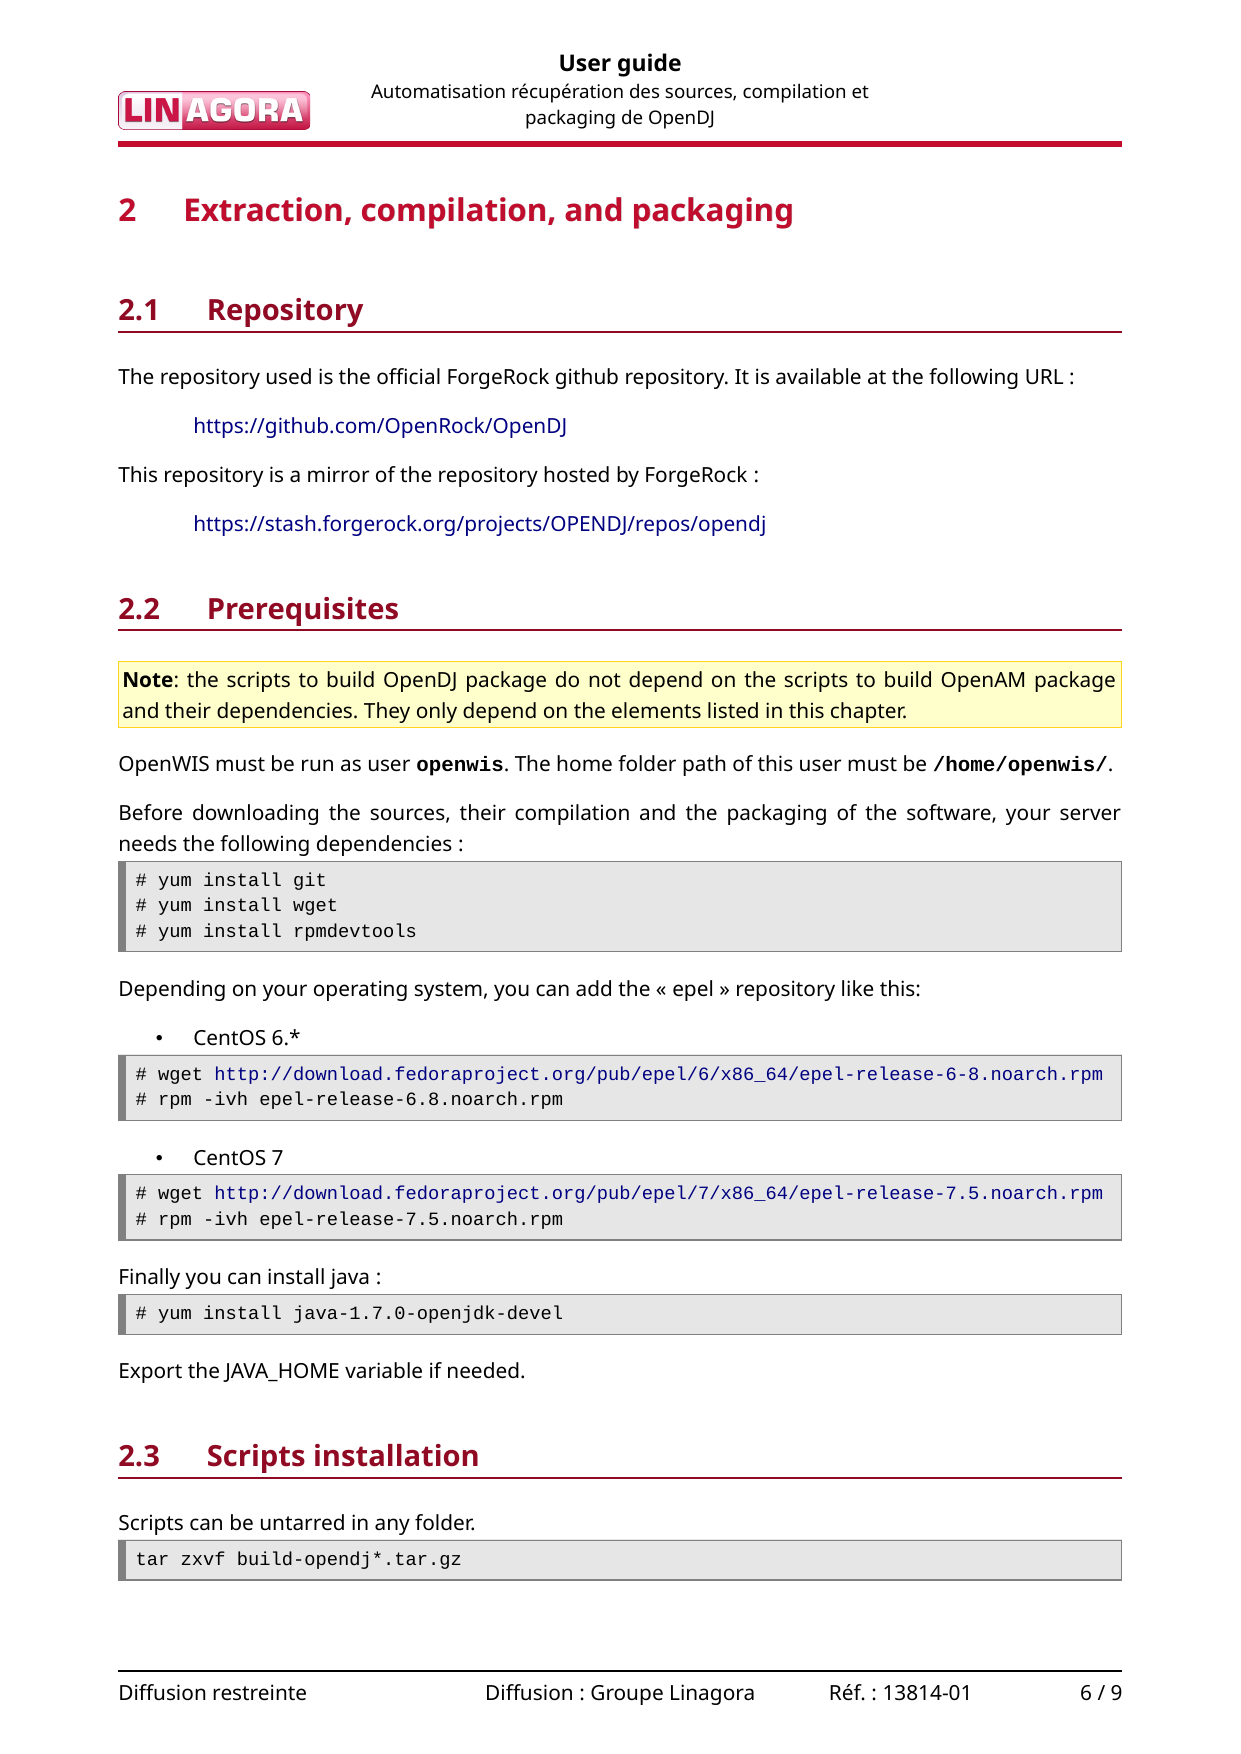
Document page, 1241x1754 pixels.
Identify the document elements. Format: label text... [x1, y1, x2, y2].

text This repository is a mirror of the repository hosted by ForgeRock : [118, 460, 1122, 489]
text Note: the scripts to build OpenDJ package do not depend on the scripts to build OpenAM package and their dependencies. They only depend on the elements listed in this chapter. [119, 662, 1121, 727]
subtitle Extraction, compilation, and packaging [118, 188, 1122, 230]
text # rpm -ivh epel-release-7.5.noarch.rpm [126, 1199, 1121, 1239]
text OpenWIS must be run as user openwis. The home folder path of this user must be /home/openwis/. [118, 749, 1122, 778]
subtitle Repository [118, 289, 1122, 331]
text Finally you can install java : [118, 1262, 1122, 1291]
text # yum install wget [126, 886, 1121, 911]
list https://stash.forgerock.org/projects/OPENDJ/repos/opendj [156, 509, 1122, 538]
text # wget http://download.fedoraproject.org/pub/epel/7/x86_64/epel-release-7.5.noarch.rpm [126, 1175, 1121, 1199]
text # wget http://download.fedoraproject.org/pub/epel/6/x86_64/epel-release-6-8.noarch.rpm [126, 1056, 1121, 1080]
list https://github.com/OpenRock/OpenDJ [156, 411, 1122, 440]
text # yum install java-1.7.0-openjdk-devel [126, 1295, 1121, 1334]
picture [118, 91, 311, 130]
text # yum install rpmdevtools [126, 911, 1121, 951]
text Before downloading the sources, their compilation and the packaging of the software, your server needs the following dependencies : [118, 798, 1122, 858]
subtitle Prerequisites [118, 588, 1122, 629]
subtitle Scripts installation [118, 1435, 1122, 1477]
list CentOS 6.* [156, 1023, 1122, 1052]
list CentOS 7 [156, 1143, 1122, 1171]
text The repository used is the official ForgeRock github repository. It is available at the following URL : [118, 362, 1122, 391]
text # yum install git [126, 862, 1121, 886]
text tar zxvf build-opendj*.tar.gz [126, 1541, 1121, 1579]
text Export the JAVA_HOME variable if needed. [118, 1357, 1122, 1385]
text Depending on your operating system, you can add the « epel » repository like this: [118, 974, 1122, 1003]
text # rpm -ivh epel-release-6.8.noarch.rpm [126, 1080, 1121, 1120]
text Scripts can be untarred in any folder. [118, 1508, 1122, 1537]
